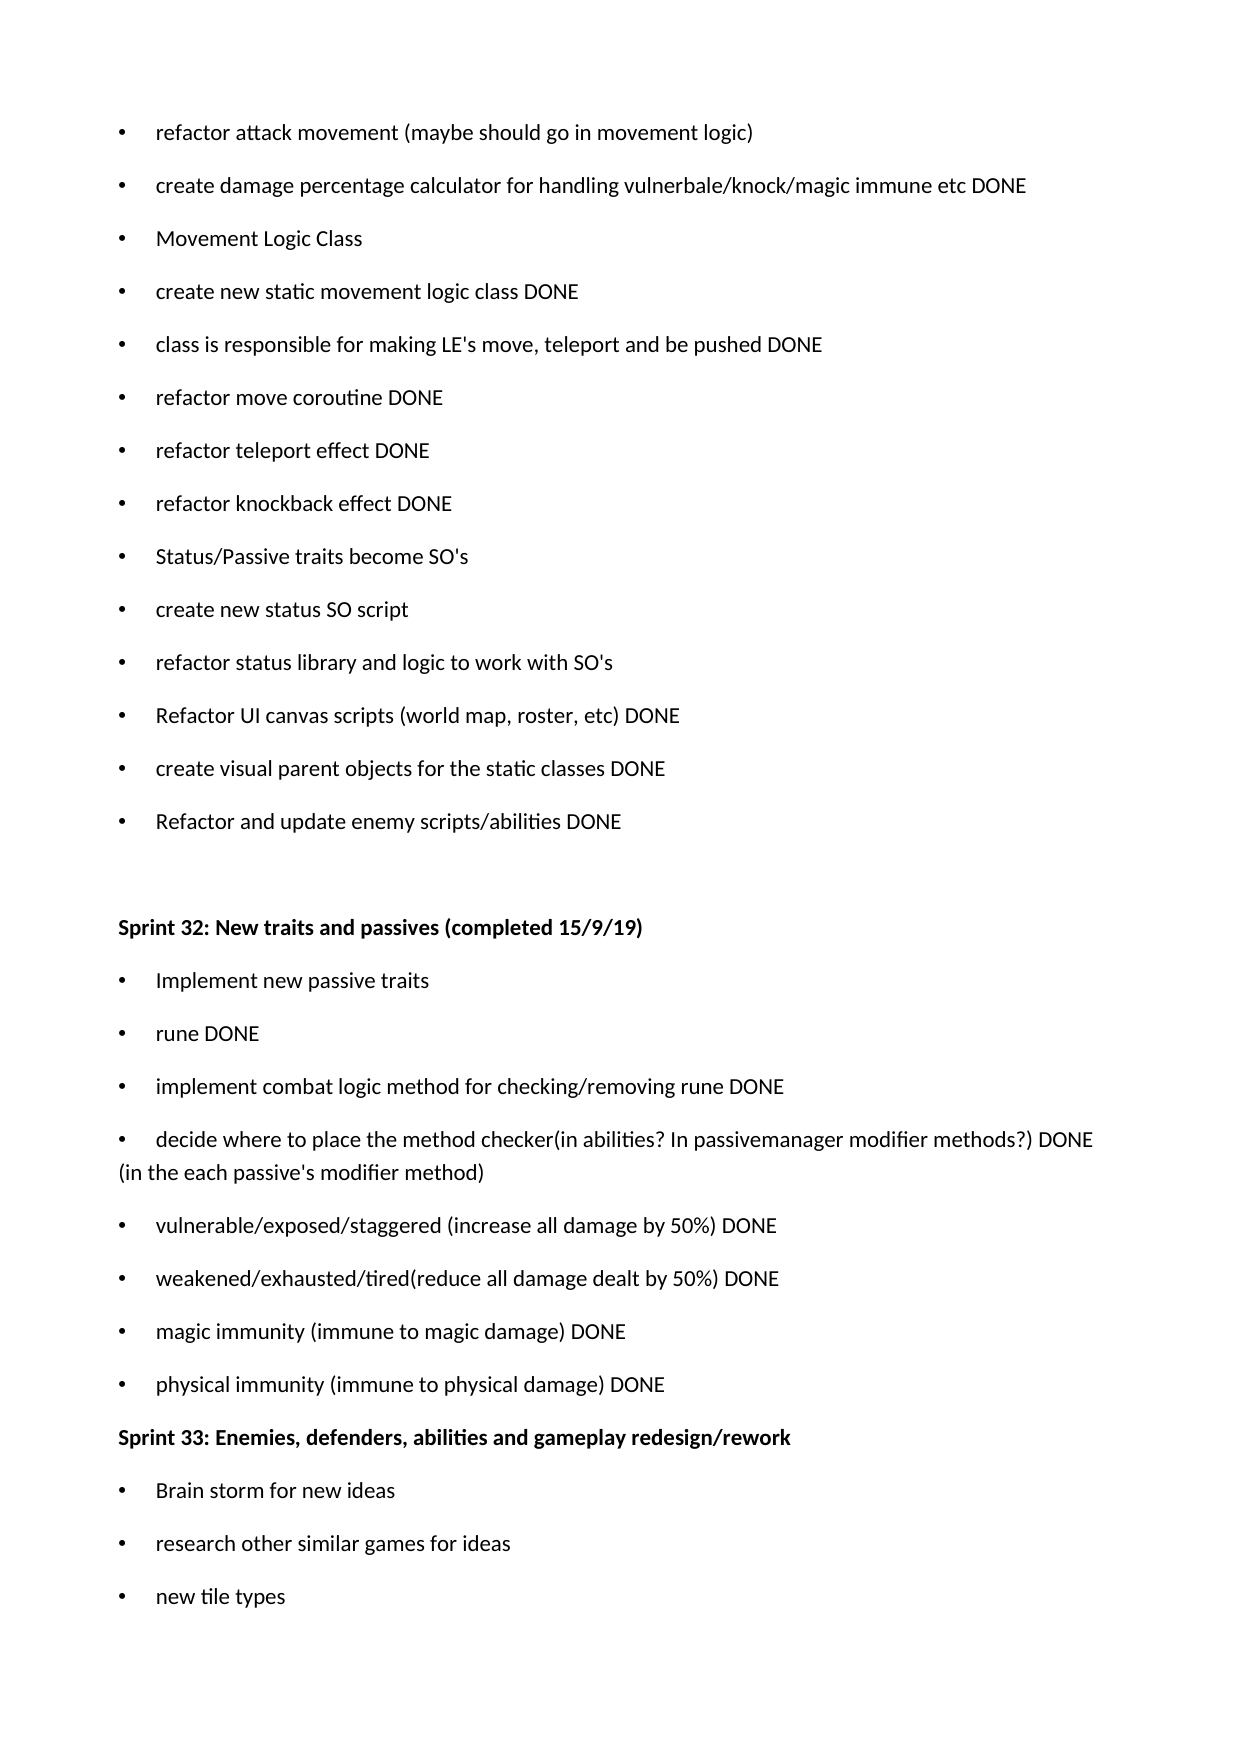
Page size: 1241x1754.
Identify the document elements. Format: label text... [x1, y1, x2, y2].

list weakened/exhausted/tired(reduce all damage dealt by 50%) DONE [81, 1264, 1122, 1292]
list create new static movement logic class DONE [81, 277, 1122, 305]
list create visual parent objects for the static classes DONE [81, 754, 1122, 782]
list Implement new passive traits [81, 966, 1122, 994]
list magic immunity (immune to magic damage) DONE [81, 1317, 1122, 1345]
list Refactor UI canvas scripts (world map, roster, etc) DONE [81, 701, 1122, 729]
text Sprint 32: New traits and passives (completed 15/9/19) [118, 913, 1122, 941]
list Refactor and update enemy scripts/abilities DONE [81, 807, 1122, 835]
list new tile types [81, 1582, 1122, 1610]
text Sprint 33: Enemies, defenders, abilities and gameplay redesign/rework [118, 1423, 1122, 1451]
list refactor status library and logic to work with SO's [81, 648, 1122, 676]
list rune DONE [81, 1019, 1122, 1047]
list physical immunity (immune to physical damage) DONE [81, 1370, 1122, 1398]
list refactor move coroutine DONE [81, 383, 1122, 411]
list create new status SO script [81, 595, 1122, 623]
list class is responsible for making LE's move, teleport and be pushed DONE [81, 330, 1122, 358]
list refactor knockback effect DONE [81, 489, 1122, 517]
list refactor teleport effect DONE [81, 436, 1122, 464]
list Brain storm for new ideas [81, 1476, 1122, 1504]
list implement combat logic method for checking/removing rune DONE [81, 1072, 1122, 1101]
list vulnerable/exposed/staggered (increase all damage by 50%) DONE [81, 1211, 1122, 1239]
list decide where to place the method checker(in abilities? In passivemanager modifier methods?) DONE (in the each passive's modifier method) [81, 1126, 1122, 1186]
list research other similar games for ideas [81, 1529, 1122, 1557]
list Status/Passive traits become SO's [81, 542, 1122, 570]
list Movement Logic Class [81, 224, 1122, 252]
list refactor attack movement (maybe should go in movement logic) [81, 118, 1122, 146]
list create damage percentage calculator for handling vulnerbale/knock/magic immune etc DONE [81, 171, 1122, 199]
